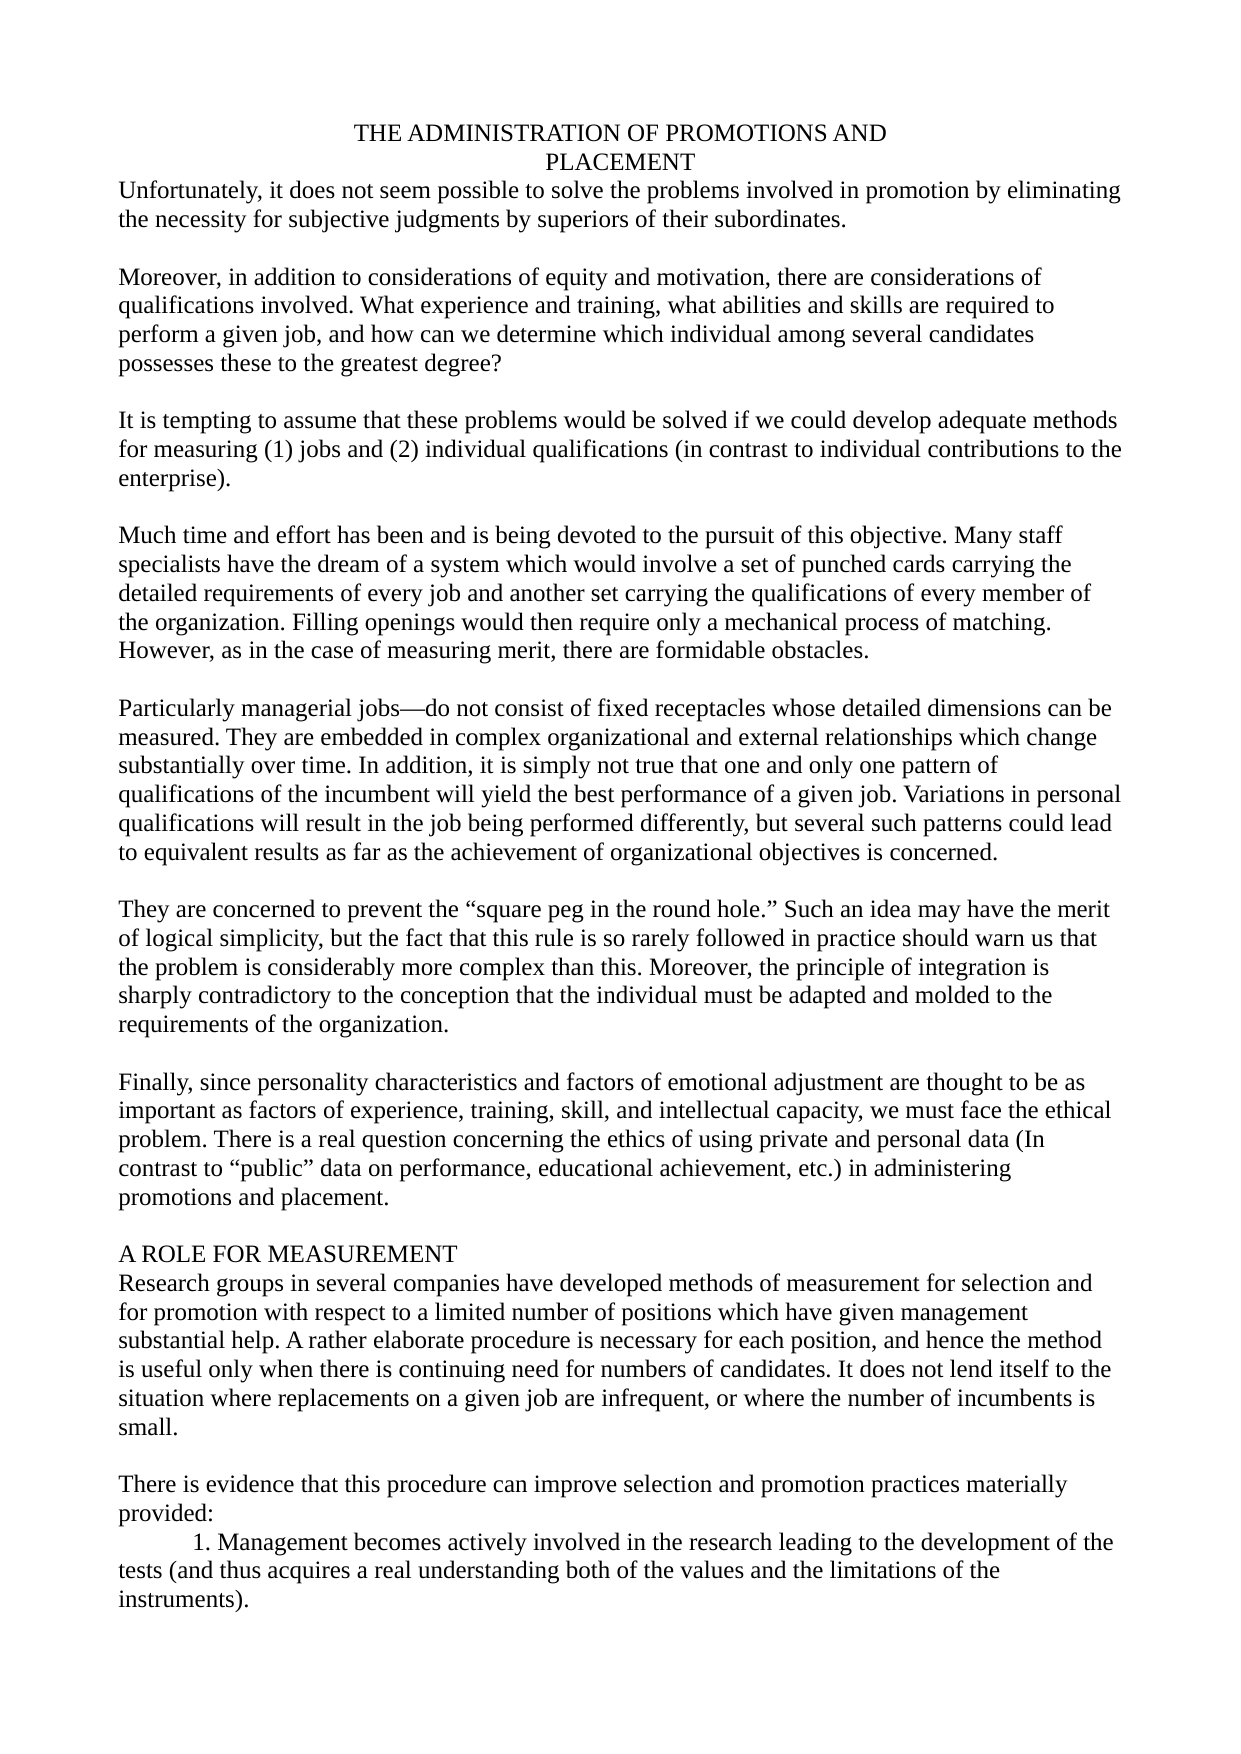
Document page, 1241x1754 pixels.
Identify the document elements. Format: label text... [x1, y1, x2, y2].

text important as factors of experience, training, skill, and intellectual capacity, we must face the ethical problem. There is a real question concerning the ethics of using private and personal data (In contrast to “public” data on performance, educational achievement, etc.) in administering promotions and placement. [118, 1096, 1122, 1211]
text substantial help. A rather elaborate procedure is necessary for each position, and hence the method is useful only when there is continuing need for numbers of candidates. It does not lend itself to the situation where replacements on a given job are infrequent, or where the number of incumbents is small. [118, 1326, 1122, 1441]
text However, as in the case of measuring merit, there are formidable obstacles. [118, 636, 1122, 664]
text Research groups in several companies have developed methods of measurement for selection and for promotion with respect to a limited number of positions which have given management [118, 1268, 1122, 1326]
text 1. Management becomes actively involved in the research leading to the development of the tests (and thus acquires a real understanding both of the values and the limitations of the instruments). [118, 1527, 1122, 1613]
text Finally, since personality characteristics and factors of emotional adjustment are thought to be as [118, 1067, 1122, 1096]
text Much time and effort has been and is being devoted to the pursuit of this objective. Many staff specialists have the dream of a system which would involve a set of punched cards carrying the detailed requirements of every job and another set carrying the qualifications of every member of the organization. Filling openings would then require only a mechanical process of matching. [118, 521, 1122, 636]
text THE ADMINISTRATION OF PROMOTIONS AND [118, 118, 1122, 147]
text Unfortunately, it does not seem possible to solve the problems involved in promotion by eliminating the necessity for subjective judgments by superiors of their subordinates. [118, 176, 1122, 233]
text PLACEMENT [118, 147, 1122, 176]
text qualifications will result in the job being performed differently, but several such patterns could lead to equivalent results as far as the achievement of organizational objectives is concerned. [118, 808, 1122, 866]
text Particularly managerial jobs—do not consist of fixed receptacles whose detailed dimensions can be [118, 693, 1122, 722]
text A ROLE FOR MEASUREMENT [118, 1239, 1122, 1268]
text There is evidence that this procedure can improve selection and promotion practices materially provided: [118, 1469, 1122, 1527]
text It is tempting to assume that these problems would be solved if we could develop adequate methods for measuring (1) jobs and (2) individual qualifications (in contrast to individual contributions to the enterprise). [118, 406, 1122, 492]
text Moreover, in addition to considerations of equity and motivation, there are considerations of qualifications involved. What experience and training, what abilities and skills are required to perform a given job, and how can we determine which individual among several candidates possesses these to the greatest degree? [118, 262, 1122, 377]
text measured. They are embedded in complex organizational and external relationships which change substantially over time. In addition, it is simply not true that one and only one pattern of qualifications of the incumbent will yield the best performance of a given job. Variations in personal [118, 722, 1122, 808]
text They are concerned to prevent the “square peg in the round hole.” Such an idea may have the merit of logical simplicity, but the fact that this rule is so rarely followed in practice should warn us that the problem is considerably more complex than this. Moreover, the principle of integration is sharply contradictory to the conception that the individual must be adapted and molded to the requirements of the organization. [118, 894, 1122, 1038]
